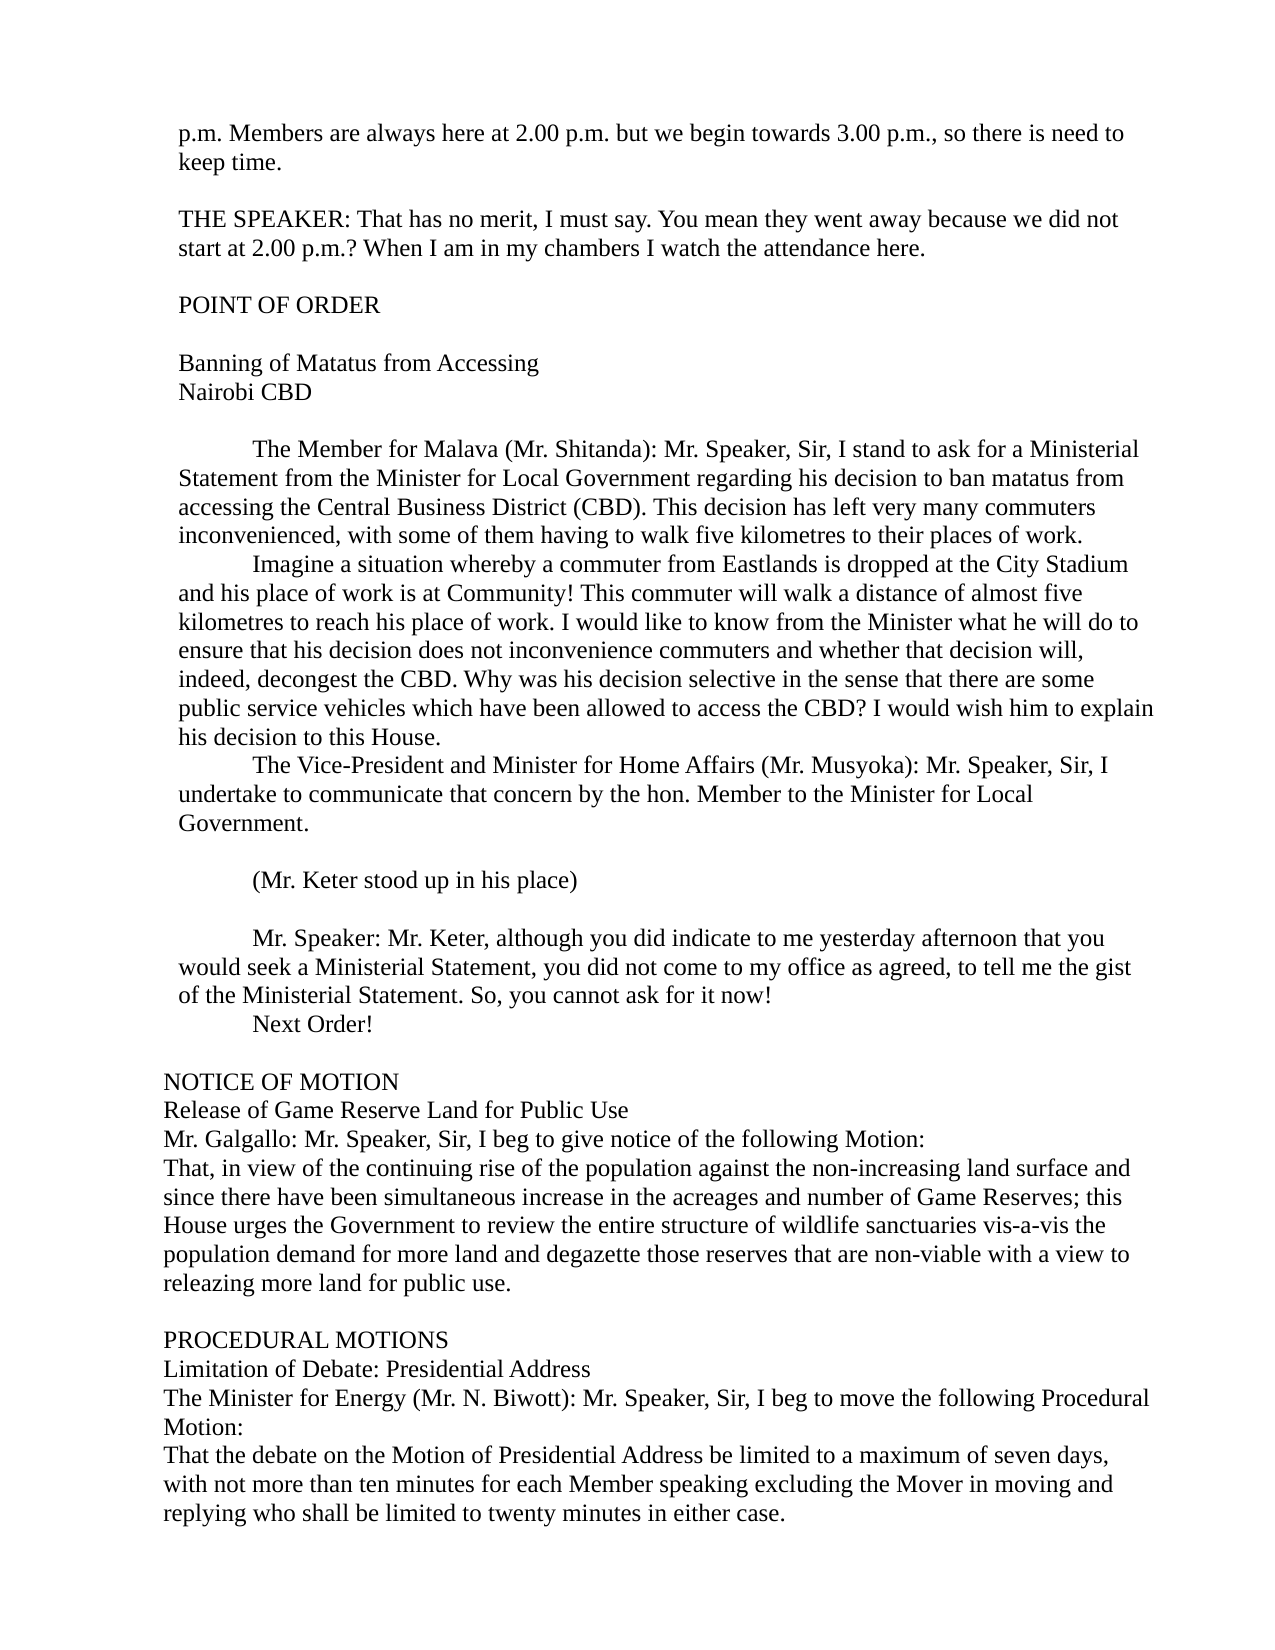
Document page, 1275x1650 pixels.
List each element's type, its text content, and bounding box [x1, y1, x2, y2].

text POINT OF ORDER [178, 291, 1157, 319]
text p.m. Members are always here at 2.00 p.m. but we begin towards 3.00 p.m., so there is need to keep time. [178, 118, 1157, 176]
text Next Order! [178, 1009, 1157, 1038]
text PROCEDURAL MOTIONS [163, 1326, 1157, 1354]
text The Minister for Energy (Mr. N. Biwott): Mr. Speaker, Sir, I beg to move the following Procedural Motion: [163, 1383, 1157, 1441]
text (Mr. Keter stood up in his place) [178, 866, 1157, 894]
text Nairobi CBD [178, 377, 1157, 406]
text The Vice-President and Minister for Home Affairs (Mr. Musyoka): Mr. Speaker, Sir, I undertake to communicate that concern by the hon. Member to the Minister for Local Government. [178, 751, 1157, 837]
text Mr. Speaker: Mr. Keter, although you did indicate to me yesterday afternoon that you would seek a Ministerial Statement, you did not come to my office as agreed, to tell me the gist of the Ministerial Statement. So, you cannot ask for it now! [178, 923, 1157, 1009]
text The Member for Malava (Mr. Shitanda): Mr. Speaker, Sir, I stand to ask for a Ministerial Statement from the Minister for Local Government regarding his decision to ban matatus from accessing the Central Business District (CBD). This decision has left very many commuters inconvenienced, with some of them having to walk five kilometres to their places of work. [178, 434, 1157, 549]
text Release of Game Reserve Land for Public Use [163, 1096, 1157, 1124]
text Mr. Galgallo: Mr. Speaker, Sir, I beg to give notice of the following Motion: [163, 1124, 1157, 1153]
text That, in view of the continuing rise of the population against the non-increasing land surface and since there have been simultaneous increase in the acreages and number of Game Reserves; this House urges the Government to review the entire structure of wildlife sanctuaries vis-a-vis the population demand for more land and degazette those reserves that are non-viable with a view to releazing more land for public use. [163, 1153, 1157, 1297]
text Banning of Matatus from Accessing [178, 348, 1157, 377]
text Limitation of Debate: Presidential Address [163, 1354, 1157, 1383]
text THE SPEAKER: That has no merit, I must say. You mean they went away because we did not start at 2.00 p.m.? When I am in my chambers I watch the attendance here. [178, 204, 1157, 262]
text Imagine a situation whereby a commuter from Eastlands is dropped at the City Stadium and his place of work is at Community! This commuter will walk a distance of almost five kilometres to reach his place of work. I would like to know from the Minister what he will do to ensure that his decision does not inconvenience commuters and whether that decision will, indeed, decongest the CBD. Why was his decision selective in the sense that there are some public service vehicles which have been allowed to access the CBD? I would wish him to explain his decision to this House. [178, 549, 1157, 751]
text That the debate on the Motion of Presidential Address be limited to a maximum of seven days, with not more than ten minutes for each Member speaking excluding the Mover in moving and replying who shall be limited to twenty minutes in either case. [163, 1441, 1157, 1527]
text NOTICE OF MOTION [163, 1067, 1157, 1096]
